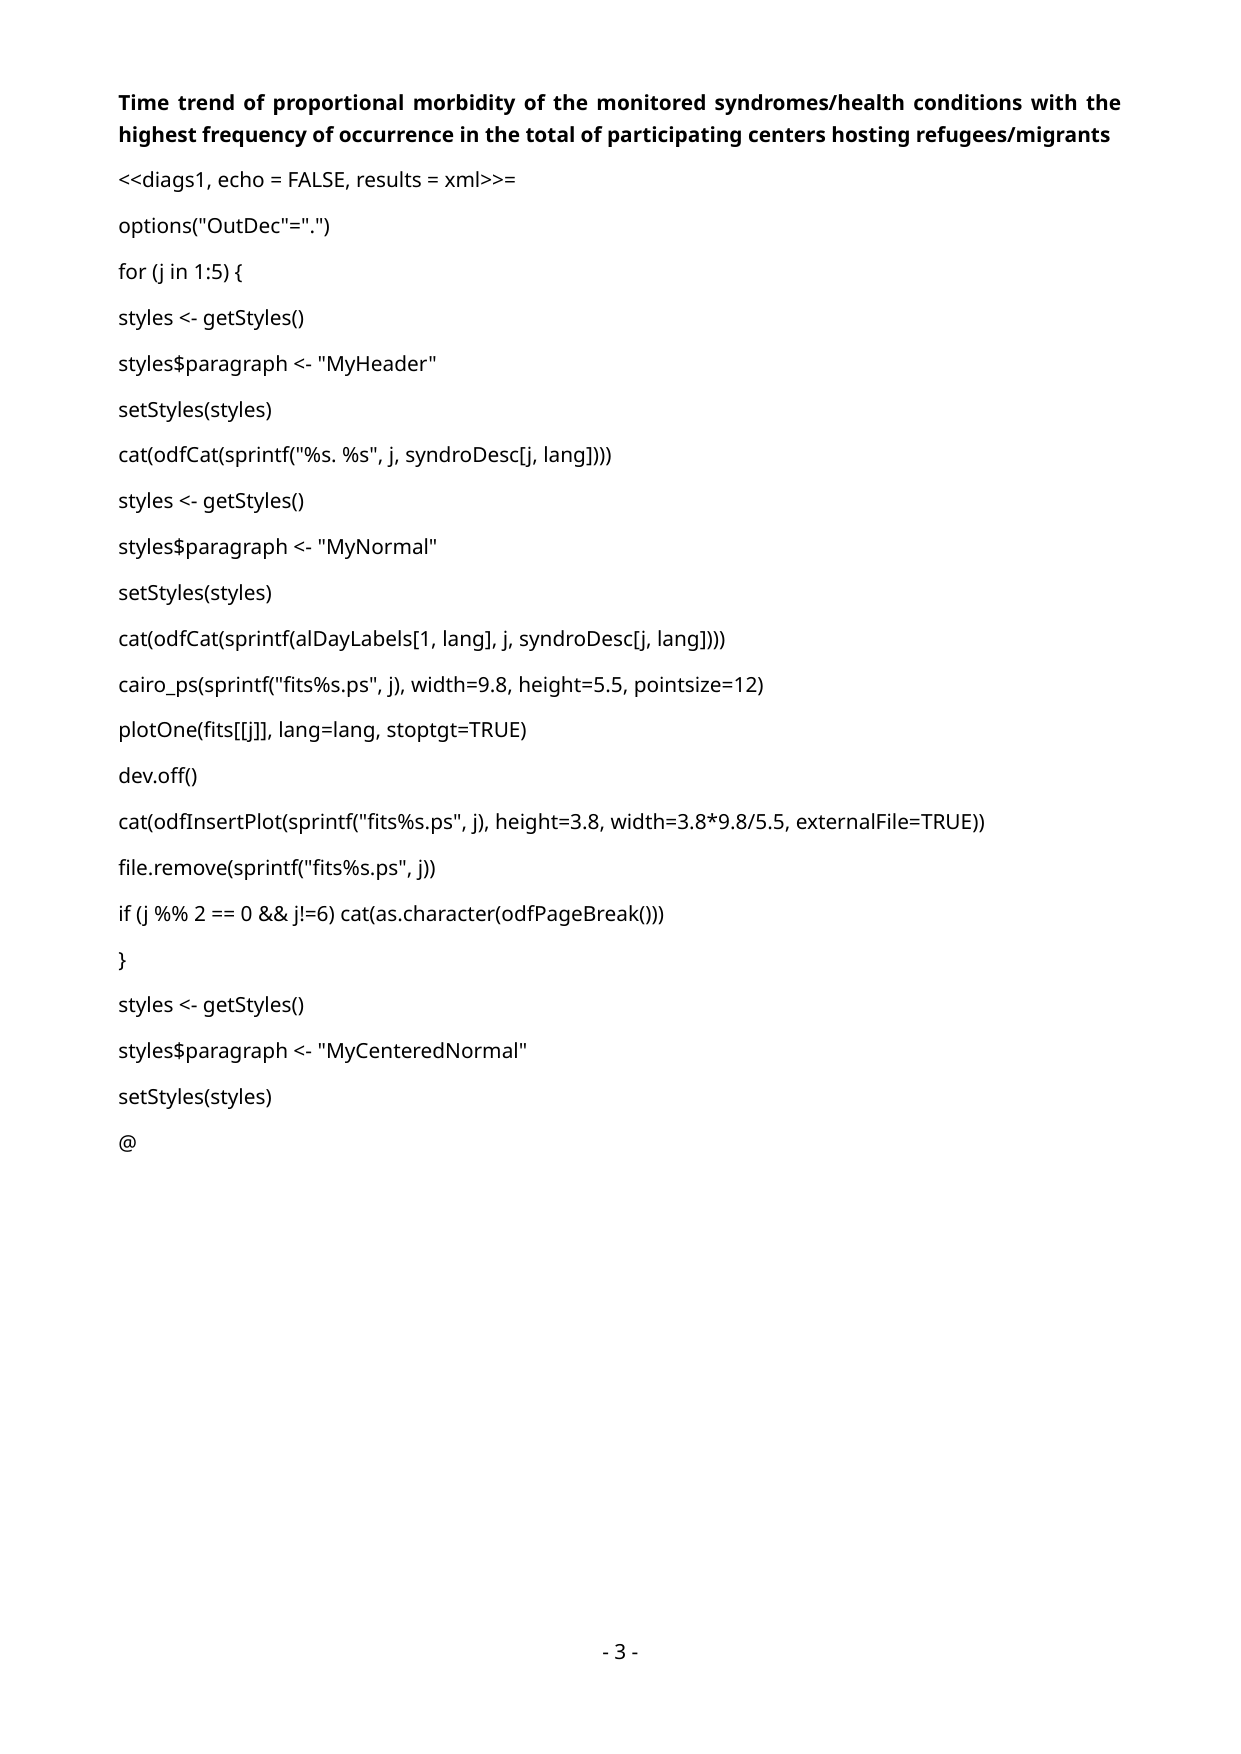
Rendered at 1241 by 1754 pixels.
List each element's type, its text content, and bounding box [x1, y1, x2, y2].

text cat(odfCat(sprintf("%s. %s", j, syndroDesc[j, lang]))) [118, 441, 1122, 469]
text styles$paragraph <- "MyHeader" [118, 349, 1122, 377]
text styles$paragraph <- "MyCenteredNormal" [118, 1036, 1122, 1065]
text if (j %% 2 == 0 && j!=6) cat(as.character(odfPageBreak())) [118, 899, 1122, 927]
text Time trend of proportional morbidity of the monitored syndromes/health conditions with the highest frequency of occurrence in the total of participating centers hosting refugees/migrants [118, 88, 1122, 148]
text setStyles(styles) [118, 578, 1122, 607]
text dev.off() [118, 761, 1122, 790]
text @ [118, 1128, 1122, 1157]
text <<diags1, echo = FALSE, results = xml>>= [118, 166, 1122, 194]
text options("OutDec"=".") [118, 211, 1122, 240]
text setStyles(styles) [118, 1082, 1122, 1111]
text styles$paragraph <- "MyNormal" [118, 532, 1122, 561]
text plotOne(fits[[j]], lang=lang, stoptgt=TRUE) [118, 716, 1122, 744]
text file.remove(sprintf("fits%s.ps", j)) [118, 853, 1122, 882]
text for (j in 1:5) { [118, 257, 1122, 286]
text styles <- getStyles() [118, 303, 1122, 332]
text cat(odfInsertPlot(sprintf("fits%s.ps", j), height=3.8, width=3.8*9.8/5.5, externalFile=TRUE)) [118, 807, 1122, 836]
text cat(odfCat(sprintf(alDayLabels[1, lang], j, syndroDesc[j, lang]))) [118, 624, 1122, 652]
text } [118, 945, 1122, 973]
text styles <- getStyles() [118, 991, 1122, 1019]
text cairo_ps(sprintf("fits%s.ps", j), width=9.8, height=5.5, pointsize=12) [118, 670, 1122, 698]
text styles <- getStyles() [118, 486, 1122, 515]
text setStyles(styles) [118, 395, 1122, 423]
